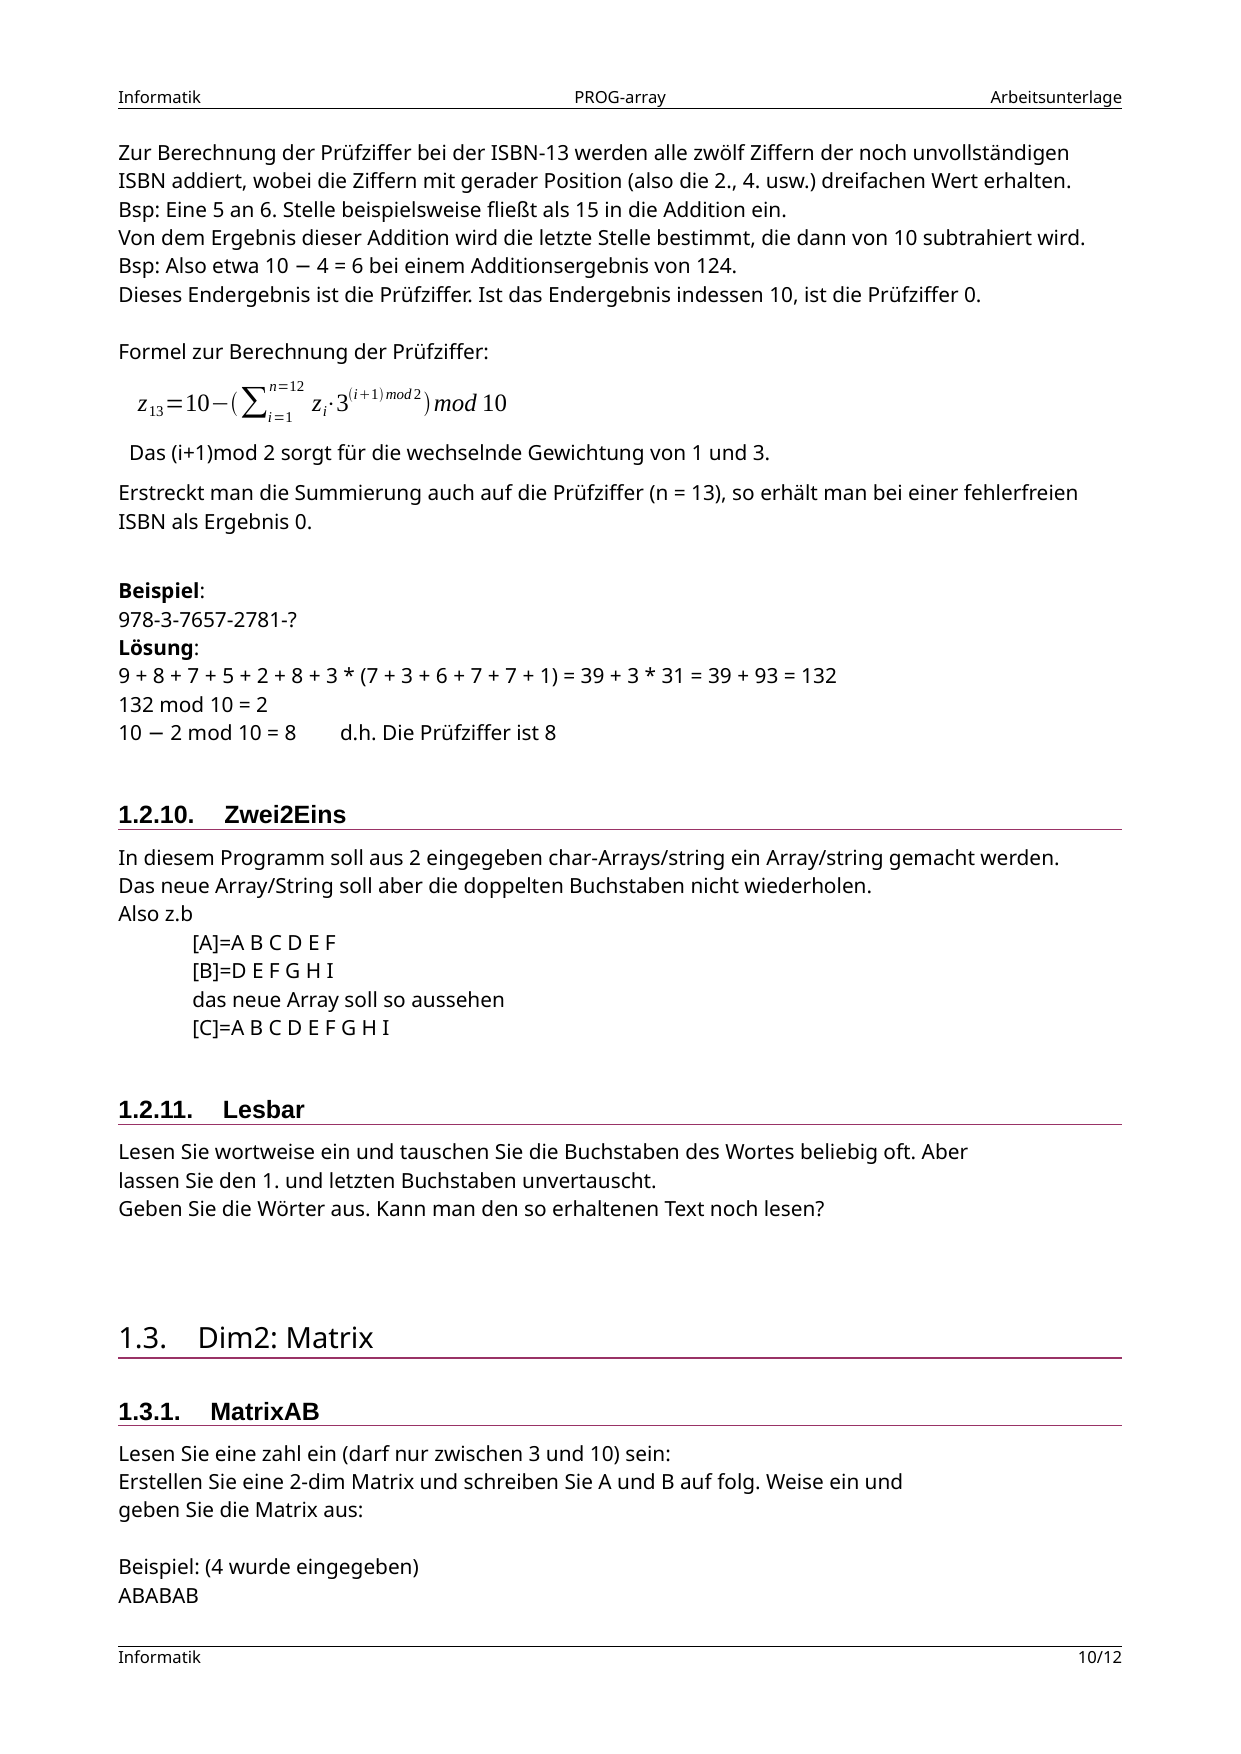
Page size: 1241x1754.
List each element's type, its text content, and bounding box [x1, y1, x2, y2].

text Lesen Sie eine zahl ein (darf nur zwischen 3 und 10) sein: [118, 1439, 1122, 1467]
text 10 − 2 mod 10 = 8 d.h. Die Prüfziffer ist 8 [118, 718, 1122, 747]
text Formel zur Berechnung der Prüfziffer: [118, 337, 1122, 365]
text ABABAB [118, 1581, 1122, 1609]
text 9 + 8 + 7 + 5 + 2 + 8 + 3 * (7 + 3 + 6 + 7 + 7 + 1) = 39 + 3 * 31 = 39 + 93 = 132 [118, 662, 1122, 690]
text Lösung: [118, 633, 1122, 662]
text Geben Sie die Wörter aus. Kann man den so erhaltenen Text noch lesen? [118, 1194, 1122, 1223]
text Das neue Array/String soll aber die doppelten Buchstaben nicht wiederholen. [118, 871, 1122, 899]
text In diesem Programm soll aus 2 eingegeben char-Arrays/string ein Array/string gemacht werden. [118, 843, 1122, 871]
text Beispiel: (4 wurde eingegeben) [118, 1552, 1122, 1581]
text das neue Array soll so aussehen [118, 985, 1122, 1013]
text Zur Berechnung der Prüfziffer bei der ISBN-13 werden alle zwölf Ziffern der noch unvollständigen ISBN addiert, wobei die Ziffern mit gerader Position (also die 2., 4. usw.) dreifachen Wert erhalten. Bsp: Eine 5 an 6. Stelle beispielsweise fließt als 15 in die Addition ein. Von dem Ergebnis dieser Addition wird die letzte Stelle bestimmt, die dann von 10 subtrahiert wird. Bsp: Also etwa 10 − 4 = 6 bei einem Additionsergebnis von 124. Dieses Endergebnis ist die Prüfziffer. Ist das Endergebnis indessen 10, ist die Prüfziffer 0. [118, 138, 1122, 308]
subtitle Lesbar [118, 1095, 1122, 1124]
text [C]=A B C D E F G H I [118, 1013, 1122, 1042]
text Also z.b [118, 899, 1122, 928]
text Lesen Sie wortweise ein und tauschen Sie die Buchstaben des Wortes beliebig oft. Aber [118, 1137, 1122, 1166]
text Erstreckt man die Summierung auch auf die Prüfziffer (n = 13), so erhält man bei einer fehlerfreien ISBN als Ergebnis 0. [118, 478, 1122, 535]
subtitle Zwei2Eins [118, 800, 1122, 829]
text [A]=A B C D E F [118, 928, 1122, 956]
text lassen Sie den 1. und letzten Buchstaben unvertauscht. [118, 1166, 1122, 1194]
text [B]=D E F G H I [118, 956, 1122, 985]
subtitle Dim2: Matrix [118, 1317, 1122, 1357]
text Das (i+1)mod 2 sorgt für die wechselnde Gewichtung von 1 und 3. [118, 438, 1122, 466]
text 978-3-7657-2781-? [118, 605, 1122, 633]
text geben Sie die Matrix aus: [118, 1496, 1122, 1524]
text Beispiel: [118, 576, 1122, 605]
text Erstellen Sie eine 2-dim Matrix und schreiben Sie A und B auf folg. Weise ein und [118, 1467, 1122, 1496]
text 132 mod 10 = 2 [118, 690, 1122, 718]
subtitle MatrixAB [118, 1396, 1122, 1425]
